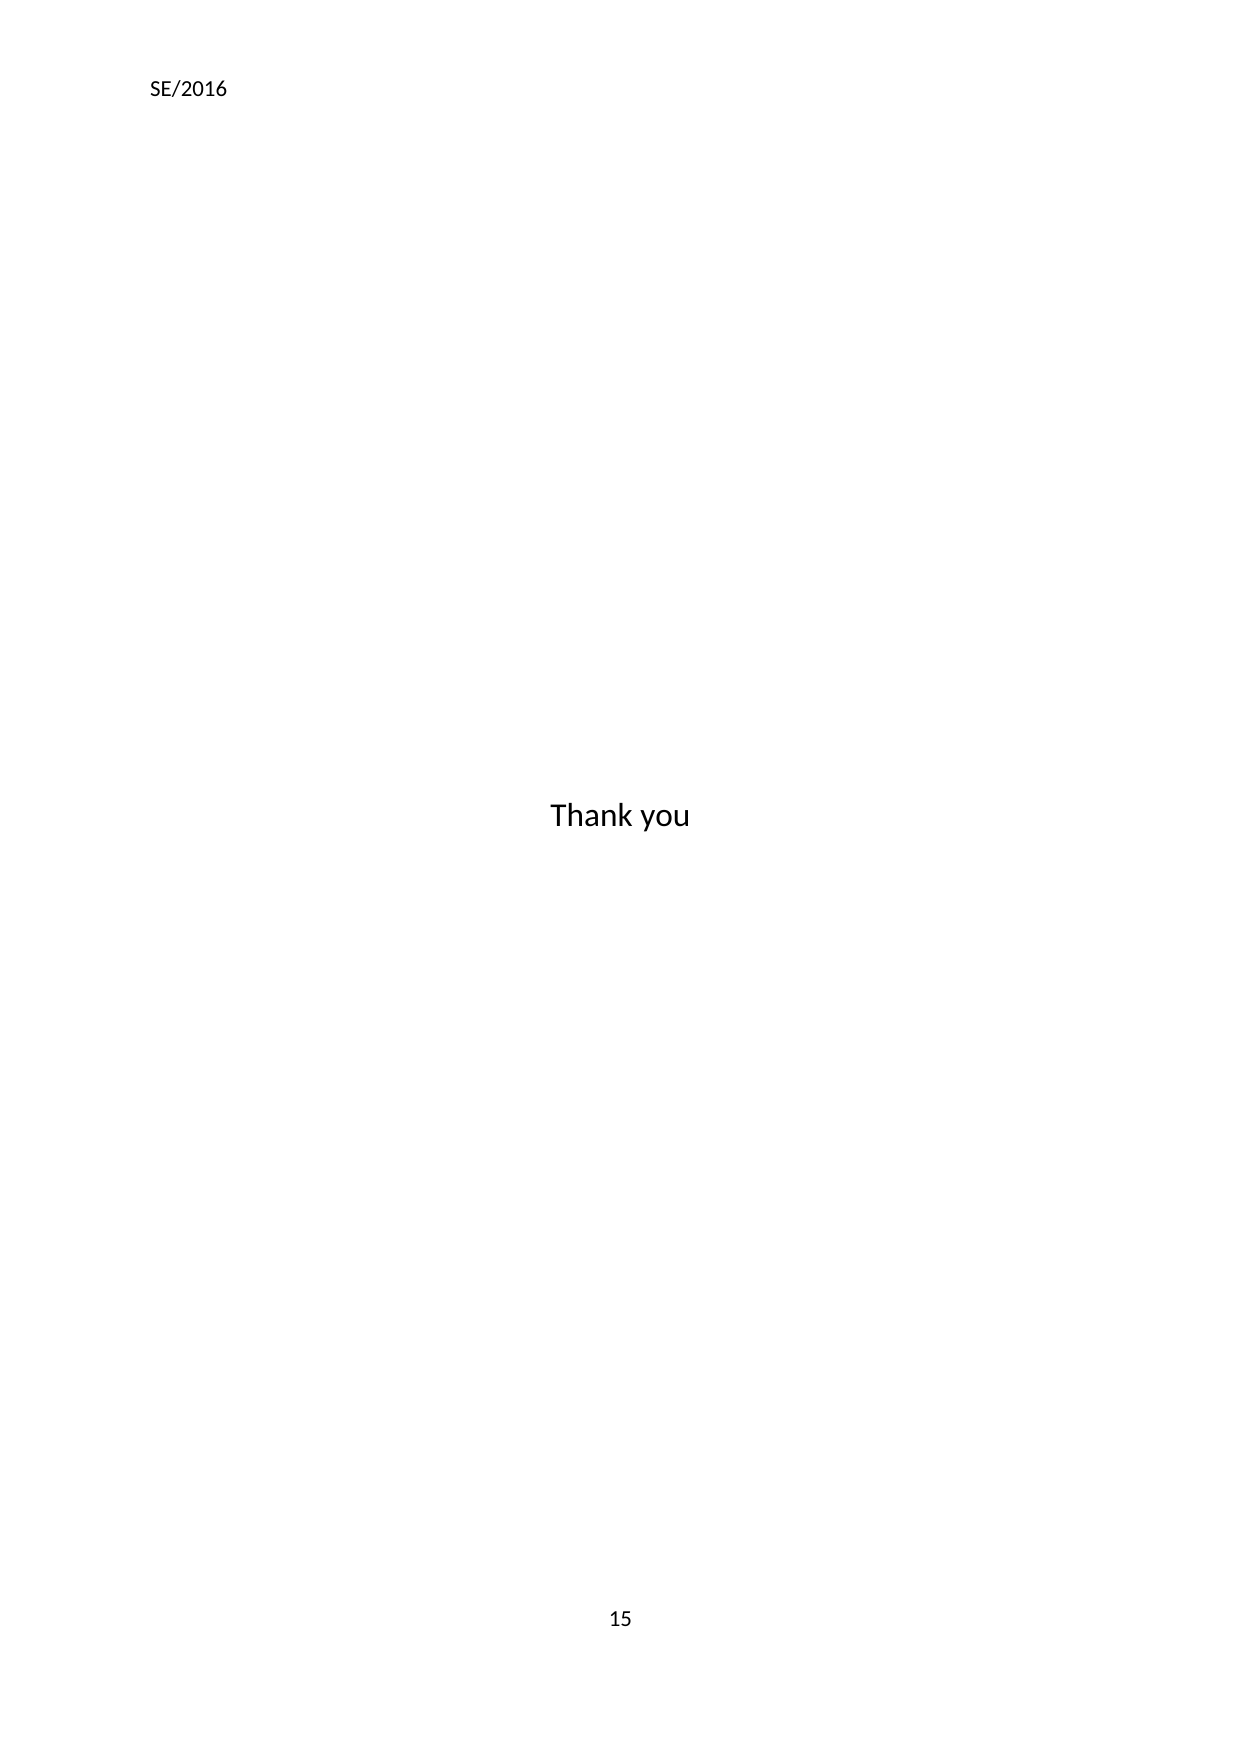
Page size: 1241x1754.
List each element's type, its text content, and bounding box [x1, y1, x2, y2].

text Thank you [150, 794, 1090, 835]
